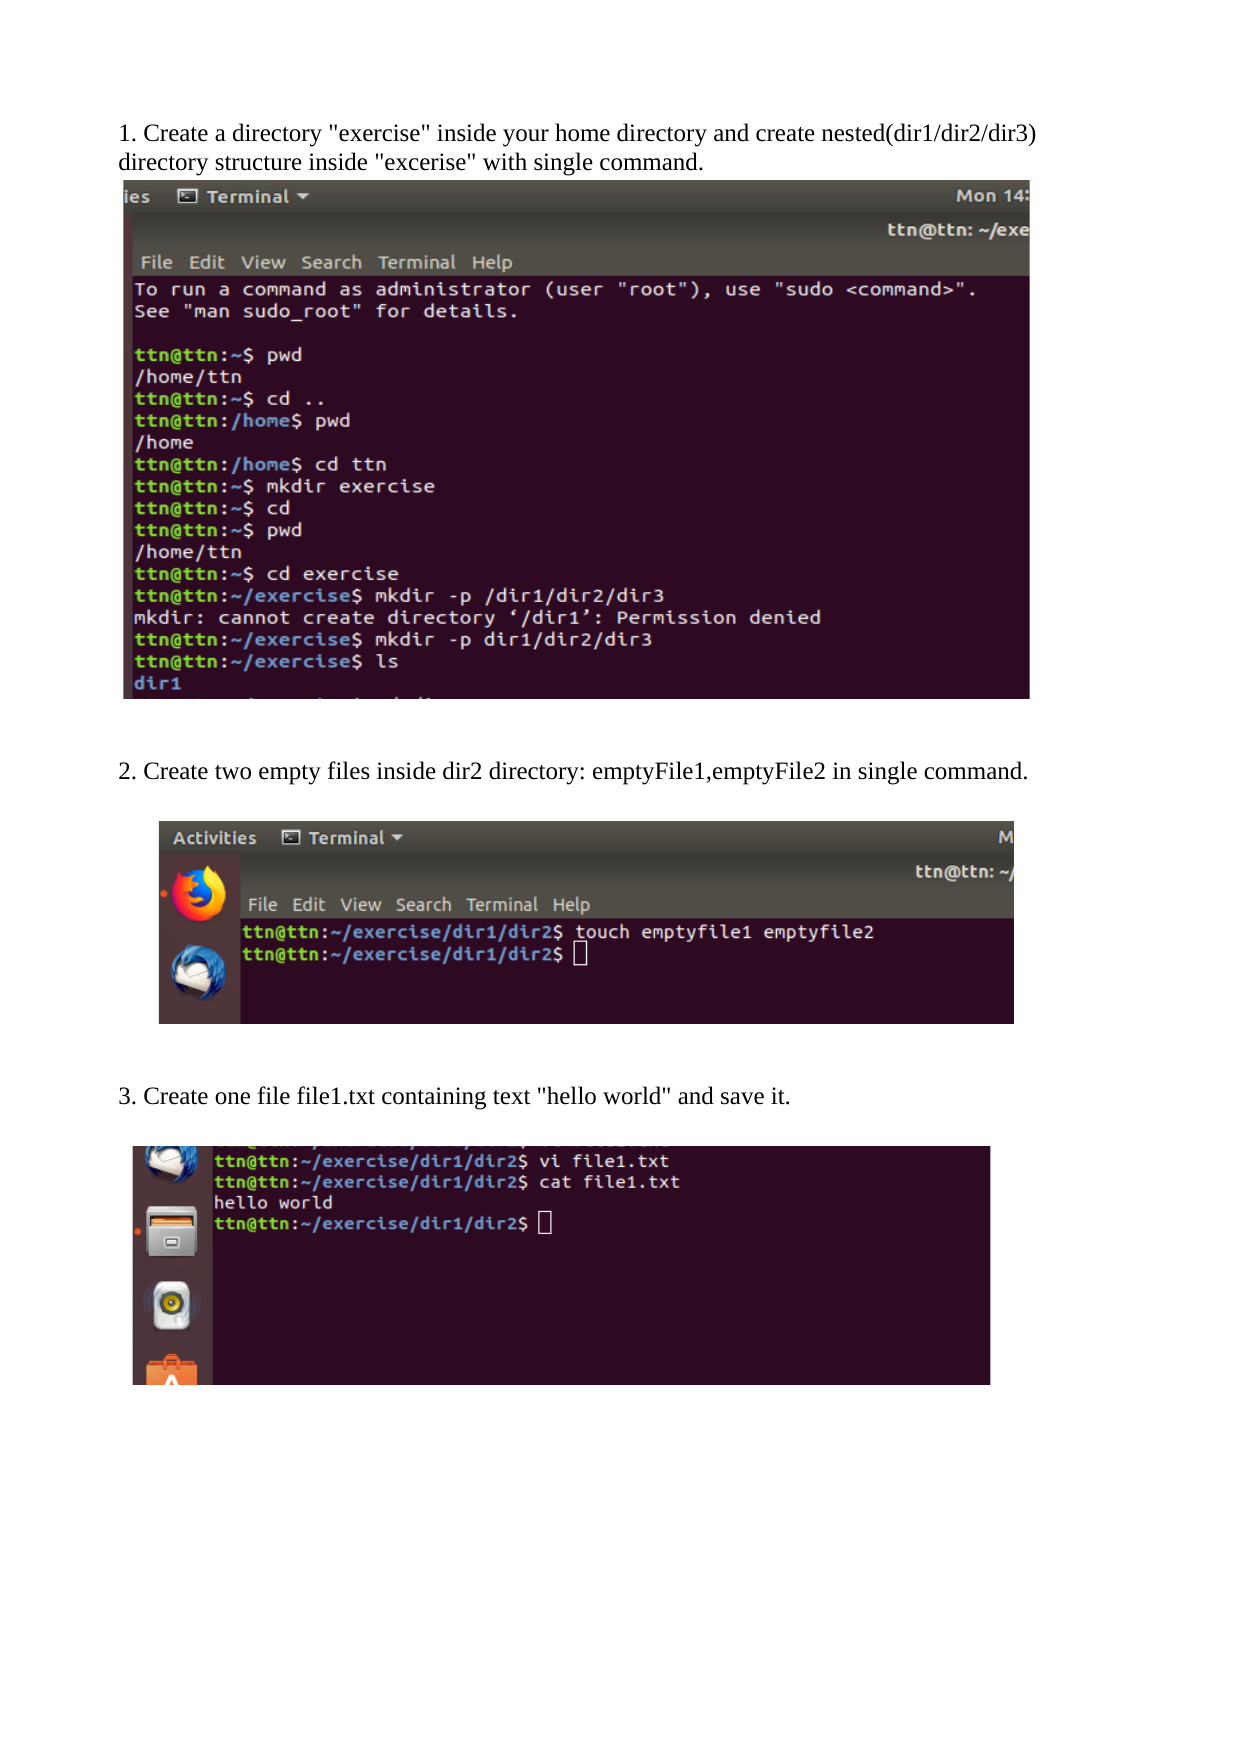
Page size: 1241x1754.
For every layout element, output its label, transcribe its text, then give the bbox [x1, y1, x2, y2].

picture [123, 180, 429, 699]
text 3. Create one file file1.txt containing text "hello world" and save it. [118, 1081, 1122, 1110]
text 2. Create two empty files inside dir2 directory: emptyFile1,emptyFile2 in single command. [118, 756, 1122, 785]
text 1. Create a directory "exercise" inside your home directory and create nested(dir1/dir2/dir3) directory structure inside "excerise" with single command. [118, 118, 1122, 176]
